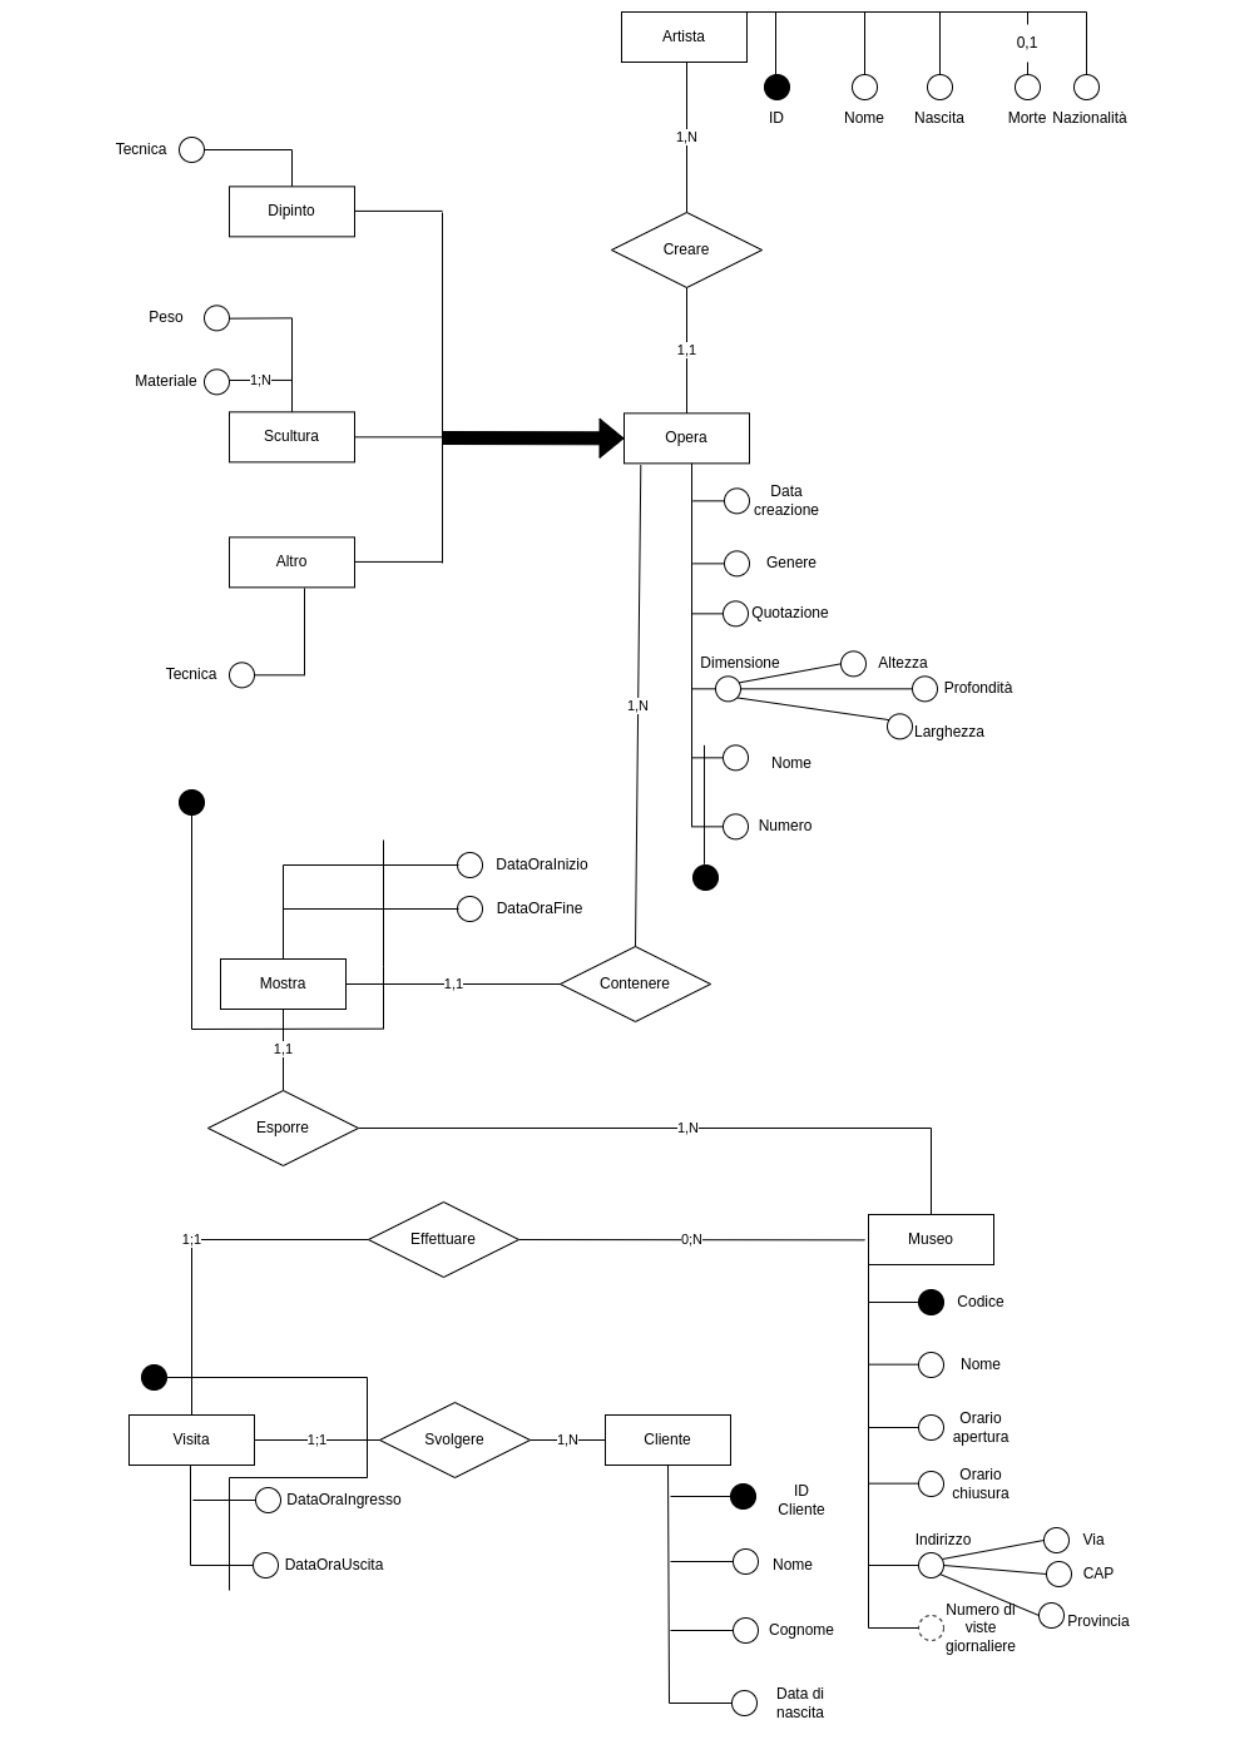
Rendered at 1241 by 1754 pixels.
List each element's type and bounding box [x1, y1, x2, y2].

picture [91, 0, 1149, 1754]
